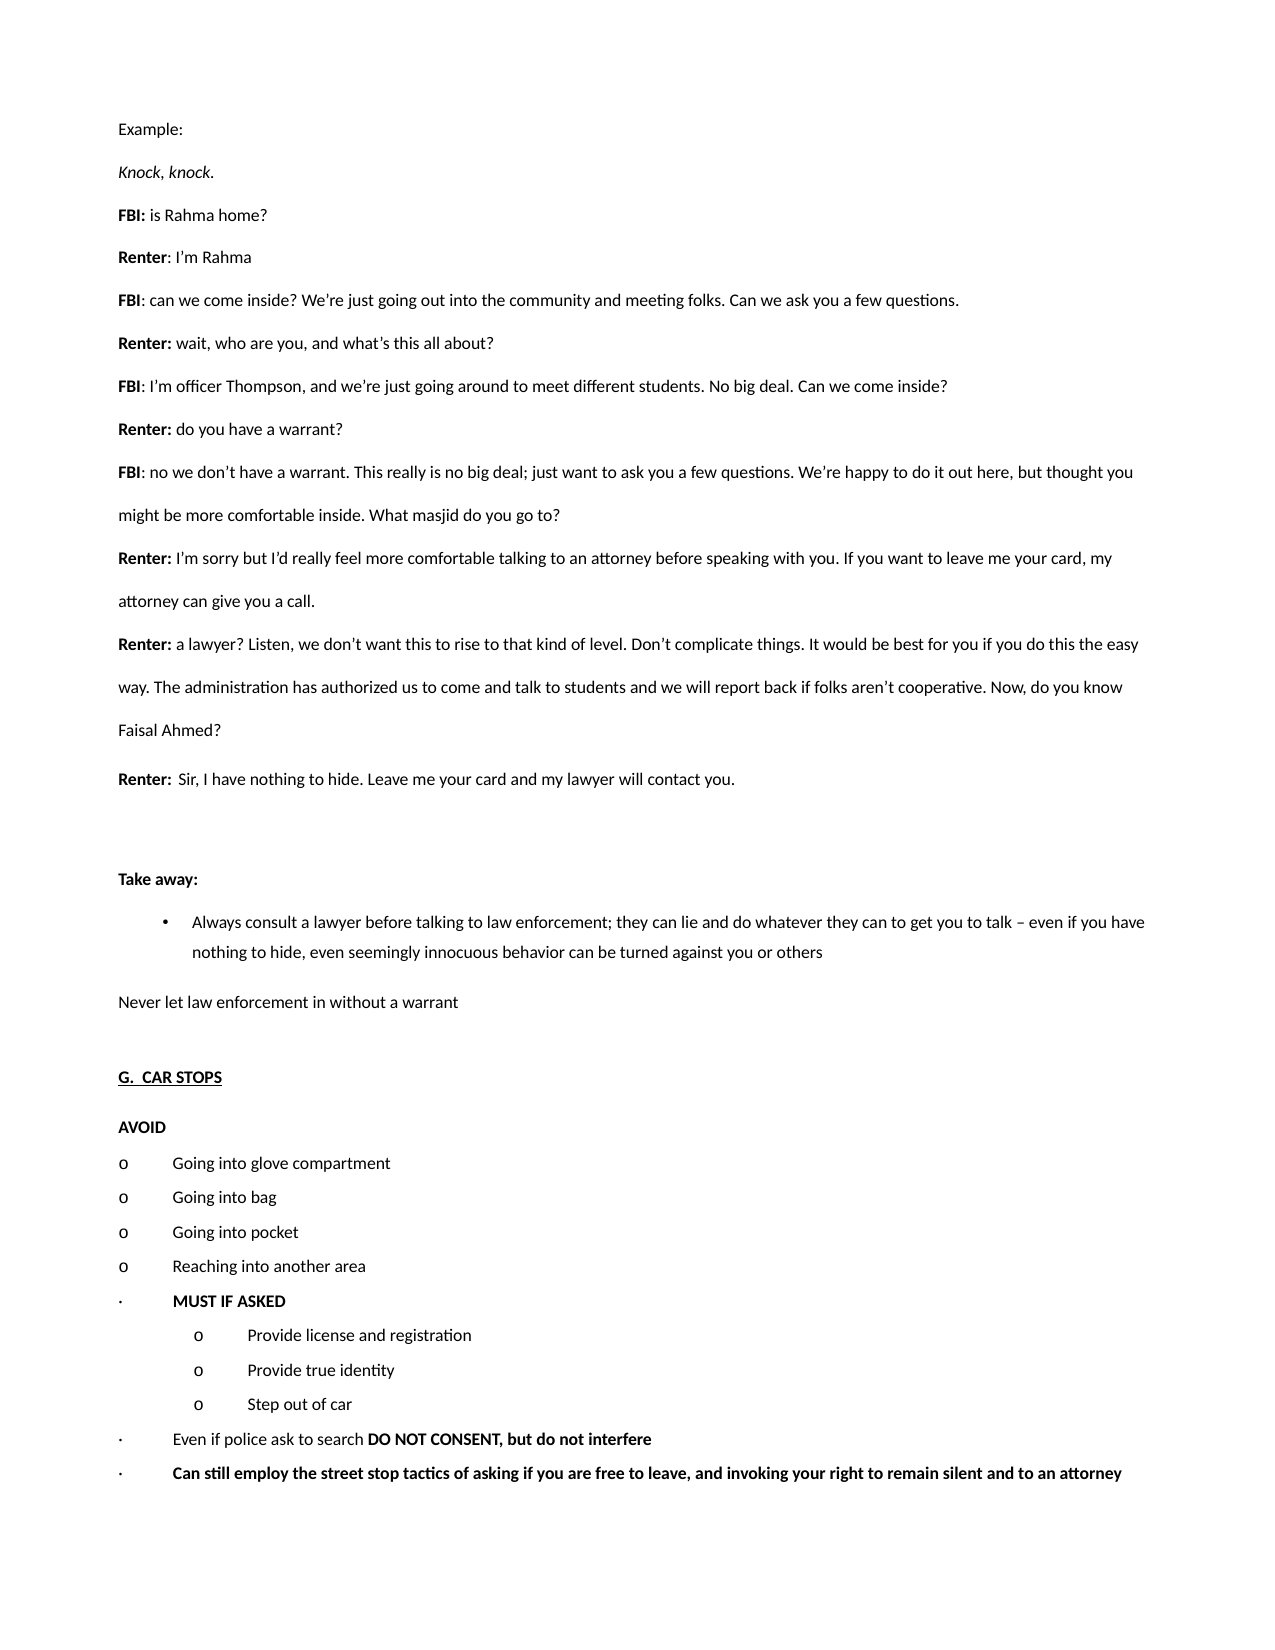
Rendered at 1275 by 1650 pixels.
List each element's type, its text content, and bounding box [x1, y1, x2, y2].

text Knock, knock. [118, 161, 1157, 182]
text · Even if police ask to search DO NOT CONSENT, but do not interfere [118, 1422, 1157, 1451]
text FBI: no we don’t have a warrant. This really is no big deal; just want to ask you a few questions. We’re happy to do it out here, but thought you might be more comfortable inside. What masjid do you go to? [118, 461, 1157, 526]
text o Reaching into another area [118, 1249, 1157, 1278]
text Example: [118, 118, 1157, 139]
text · MUST IF ASKED [118, 1284, 1157, 1313]
text Renter: a lawyer? Listen, we don’t want this to rise to that kind of level. Don’t complicate things. It would be best for you if you do this the easy way. The administration has authorized us to come and talk to students and we will report back if folks aren’t cooperative. Now, do you know Faisal Ahmed? [118, 633, 1157, 740]
text FBI: is Rahma home? [118, 204, 1157, 225]
text Renter: wait, who are you, and what’s this all about? [118, 333, 1157, 354]
text AVOID [118, 1117, 1157, 1138]
text FBI: can we come inside? We’re just going out into the community and meeting folks. Can we ask you a few questions. [118, 290, 1157, 311]
text Take away: [118, 868, 1157, 890]
list Always consult a lawyer before talking to law enforcement; they can lie and do whatever they can to get you to talk – even if you have nothing to hide, even seemingly innocuous behavior can be turned against you or others [162, 911, 1157, 962]
text Renter: Sir, I have nothing to hide. Leave me your card and my lawyer will contact you. [118, 762, 1157, 791]
text o Going into bag [118, 1181, 1157, 1209]
text Renter: do you have a warrant? [118, 418, 1157, 440]
text Renter: I’m Rahma [118, 247, 1157, 268]
text o Provide license and registration [193, 1318, 1157, 1347]
text o Going into glove compartment [118, 1146, 1157, 1175]
text o Step out of car [193, 1387, 1157, 1416]
text o Going into pocket [118, 1215, 1157, 1244]
text o Provide true identity [193, 1353, 1157, 1382]
text Renter: I’m sorry but I’d really feel more comfortable talking to an attorney before speaking with you. If you want to leave me your card, my attorney can give you a call. [118, 547, 1157, 612]
text G. CAR STOPS [118, 1066, 1157, 1088]
text Never let law enforcement in without a warrant [118, 991, 1157, 1013]
text · Can still employ the street stop tactics of asking if you are free to leave, and invoking your right to remain silent and to an attorney [118, 1456, 1157, 1485]
text FBI: I’m officer Thompson, and we’re just going around to meet different students. No big deal. Can we come inside? [118, 376, 1157, 397]
